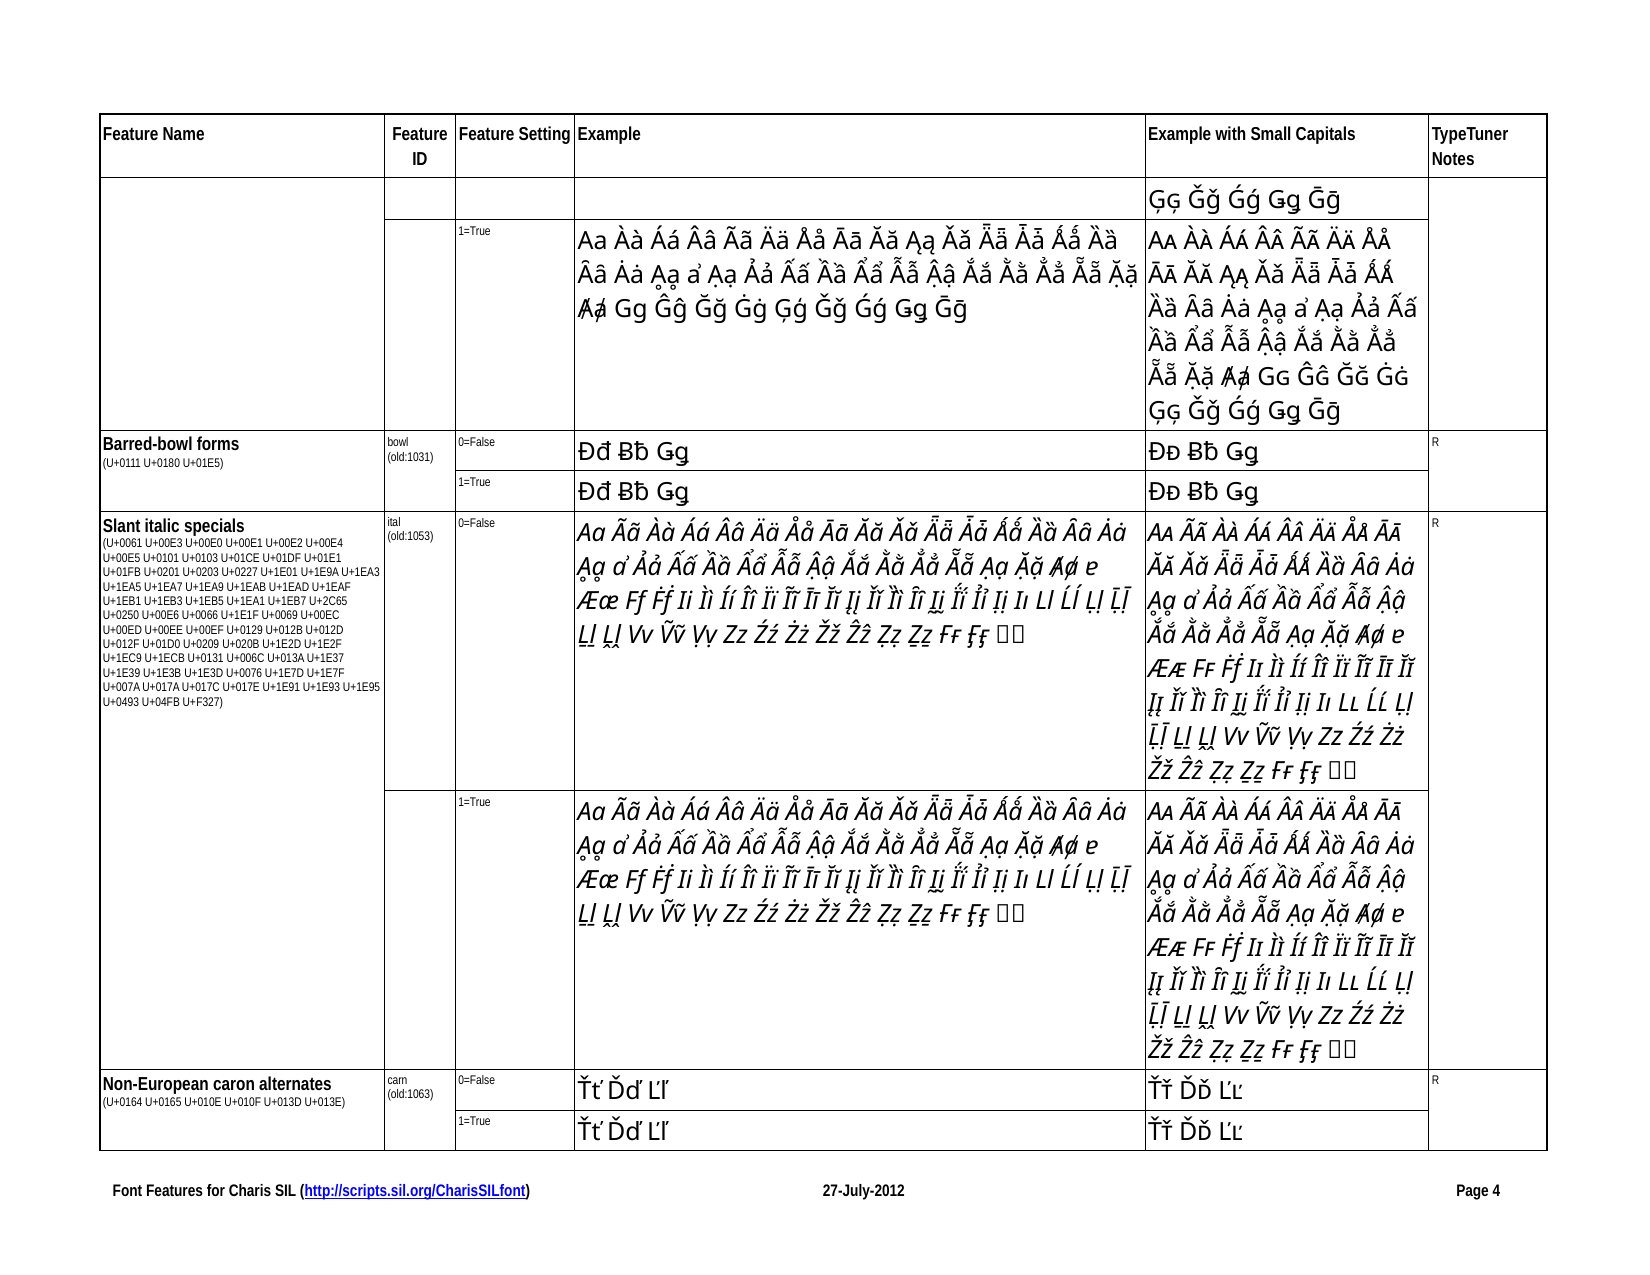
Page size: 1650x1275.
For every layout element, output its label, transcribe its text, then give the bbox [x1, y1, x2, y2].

table_cell R [1429, 431, 1546, 511]
table_cell Aa Àà Áá Ââ Ãã Ää Åå Āā Ăă Ąą Ǎǎ Ǟǟ Ǡǡ Ǻǻ Ȁȁ Ȃȃ Ȧȧ Ḁḁ ẚ Ạạ Ảả Ấấ Ầầ Ẩẩ Ẫẫ Ậậ Ắắ Ằằ Ẳẳ Ẵẵ Ặặ Ⱥⱥ Gg Ĝĝ Ğğ Ġġ Ģģ Ǧǧ Ǵǵ Ǥǥ Ḡḡ [1146, 220, 1428, 430]
table_cell Aa Ãã Àà Áá Ââ Ää Åå Āā Ăă Ǎǎ Ǟǟ Ǡǡ Ǻǻ Ȁȁ Ȃȃ Ȧȧ Ḁḁ ẚ Ảả Ấấ Ầầ Ẩẩ Ẫẫ Ậậ Ắắ Ằằ Ẳẳ Ẵẵ Ạạ Ặặ Ⱥⱥ ɐ Ææ Ff Ḟḟ Ii Ìì Íí Îî Ïï Ĩĩ Īī Ĭĭ Įį Ǐǐ Ȉȉ Ȋȋ Ḭḭ Ḯḯ Ỉỉ Ịị Iı Ll Ĺĺ Ḷḷ Ḹḹ Ḻḻ Ḽḽ Vv Ṽṽ Ṿṿ Zz Źź Żż Žž Ẑẑ Ẓẓ Ẕẕ Ғғ Ӻӻ  [575, 791, 1145, 1069]
table_cell 0=False [456, 431, 574, 470]
table_cell R [1429, 512, 1546, 1069]
table_header Example with Small Capitals [1146, 115, 1428, 177]
table_cell [385, 178, 455, 219]
table_cell 1=True [456, 1111, 574, 1150]
table_header Feature ID [385, 115, 455, 177]
table_cell ital (old:1053) [385, 512, 455, 790]
table_header Feature Setting [456, 115, 574, 177]
table_header Feature Name [101, 115, 384, 177]
table_cell Đđ Ƀƀ Ǥǥ [575, 431, 1145, 470]
table_cell [101, 178, 384, 430]
table_cell Đđ Ƀƀ Ǥǥ [1146, 431, 1428, 470]
table_cell Aa Àà Áá Ââ Ãã Ää Åå Āā Ăă Ąą Ǎǎ Ǟǟ Ǡǡ Ǻǻ Ȁȁ Ȃȃ Ȧȧ Ḁḁ ẚ Ạạ Ảả Ấấ Ầầ Ẩẩ Ẫẫ Ậậ Ắắ Ằằ Ẳẳ Ẵẵ Ặặ Ⱥⱥ Gg Ĝĝ Ğğ Ġġ Ģģ Ǧǧ Ǵǵ Ǥǥ Ḡḡ [575, 220, 1145, 430]
table_cell Ģģ Ǧǧ Ǵǵ Ǥǥ Ḡḡ [1146, 178, 1428, 219]
table_cell Ťť Ďď Ľľ [1146, 1070, 1428, 1110]
table_cell Aa Ãã Àà Áá Ââ Ää Åå Āā Ăă Ǎǎ Ǟǟ Ǡǡ Ǻǻ Ȁȁ Ȃȃ Ȧȧ Ḁḁ ẚ Ảả Ấấ Ầầ Ẩẩ Ẫẫ Ậậ Ắắ Ằằ Ẳẳ Ẵẵ Ạạ Ặặ Ⱥⱥ ɐ Ææ Ff Ḟḟ Ii Ìì Íí Îî Ïï Ĩĩ Īī Ĭĭ Įį Ǐǐ Ȉȉ Ȋȋ Ḭḭ Ḯḯ Ỉỉ Ịị Iı Ll Ĺĺ Ḷḷ Ḹḹ Ḻḻ Ḽḽ Vv Ṽṽ Ṿṿ Zz Źź Żż Žž Ẑẑ Ẓẓ Ẕẕ Ғғ Ӻӻ  [1146, 791, 1428, 1069]
table_cell 1=True [456, 471, 574, 511]
table_cell 0=False [456, 1070, 574, 1110]
table_cell Ťť Ďď Ľľ [575, 1070, 1145, 1110]
table_cell 1=True [456, 791, 574, 1069]
table_cell 1=True [456, 220, 574, 430]
table_header Example [575, 115, 1145, 177]
table_cell [456, 178, 574, 219]
table_cell 0=False [456, 512, 574, 790]
table_cell Non-European caron alternates (U+0164 U+0165 U+010E U+010F U+013D U+013E) [101, 1070, 384, 1150]
table_cell Aa Ãã Àà Áá Ââ Ää Åå Āā Ăă Ǎǎ Ǟǟ Ǡǡ Ǻǻ Ȁȁ Ȃȃ Ȧȧ Ḁḁ ẚ Ảả Ấấ Ầầ Ẩẩ Ẫẫ Ậậ Ắắ Ằằ Ẳẳ Ẵẵ Ạạ Ặặ Ⱥⱥ ɐ Ææ Ff Ḟḟ Ii Ìì Íí Îî Ïï Ĩĩ Īī Ĭĭ Įį Ǐǐ Ȉȉ Ȋȋ Ḭḭ Ḯḯ Ỉỉ Ịị Iı Ll Ĺĺ Ḷḷ Ḹḹ Ḻḻ Ḽḽ Vv Ṽṽ Ṿṿ Zz Źź Żż Žž Ẑẑ Ẓẓ Ẕẕ Ғғ Ӻӻ  [1146, 512, 1428, 790]
table_cell Đđ Ƀƀ Ǥǥ [1146, 471, 1428, 511]
table_cell R [1429, 1070, 1546, 1150]
table_header TypeTuner Notes [1429, 115, 1546, 177]
table_cell Ťť Ďď Ľľ [575, 1111, 1145, 1150]
table_cell Ťť Ďď Ľľ [1146, 1111, 1428, 1150]
table_cell bowl (old:1031) [385, 431, 455, 511]
table_cell [385, 220, 455, 430]
table_cell [575, 178, 1145, 219]
table_cell carn (old:1063) [385, 1070, 455, 1150]
table_cell [1429, 178, 1546, 430]
table_cell Aa Ãã Àà Áá Ââ Ää Åå Āā Ăă Ǎǎ Ǟǟ Ǡǡ Ǻǻ Ȁȁ Ȃȃ Ȧȧ Ḁḁ ẚ Ảả Ấấ Ầầ Ẩẩ Ẫẫ Ậậ Ắắ Ằằ Ẳẳ Ẵẵ Ạạ Ặặ Ⱥⱥ ɐ Ææ Ff Ḟḟ Ii Ìì Íí Îî Ïï Ĩĩ Īī Ĭĭ Įį Ǐǐ Ȉȉ Ȋȋ Ḭḭ Ḯḯ Ỉỉ Ịị Iı Ll Ĺĺ Ḷḷ Ḹḹ Ḻḻ Ḽḽ Vv Ṽṽ Ṿṿ Zz Źź Żż Žž Ẑẑ Ẓẓ Ẕẕ Ғғ Ӻӻ  [575, 512, 1145, 790]
table_cell Đđ Ƀƀ Ǥǥ [575, 471, 1145, 511]
table_cell [385, 791, 455, 1069]
table_cell Slant italic specials (U+0061 U+00E3 U+00E0 U+00E1 U+00E2 U+00E4 U+00E5 U+0101 U+0103 U+01CE U+01DF U+01E1 U+01FB U+0201 U+0203 U+0227 U+1E01 U+1E9A U+1EA3 U+1EA5 U+1EA7 U+1EA9 U+1EAB U+1EAD U+1EAF U+1EB1 U+1EB3 U+1EB5 U+1EA1 U+1EB7 U+2C65 U+0250 U+00E6 U+0066 U+1E1F U+0069 U+00EC U+00ED U+00EE U+00EF U+0129 U+012B U+012D U+012F U+01D0 U+0209 U+020B U+1E2D U+1E2F U+1EC9 U+1ECB U+0131 U+006C U+013A U+1E37 U+1E39 U+1E3B U+1E3D U+0076 U+1E7D U+1E7F U+007A U+017A U+017C U+017E U+1E91 U+1E93 U+1E95 U+0493 U+04FB U+F327) [101, 512, 384, 1069]
table_cell Barred-bowl forms (U+0111 U+0180 U+01E5) [101, 431, 384, 511]
